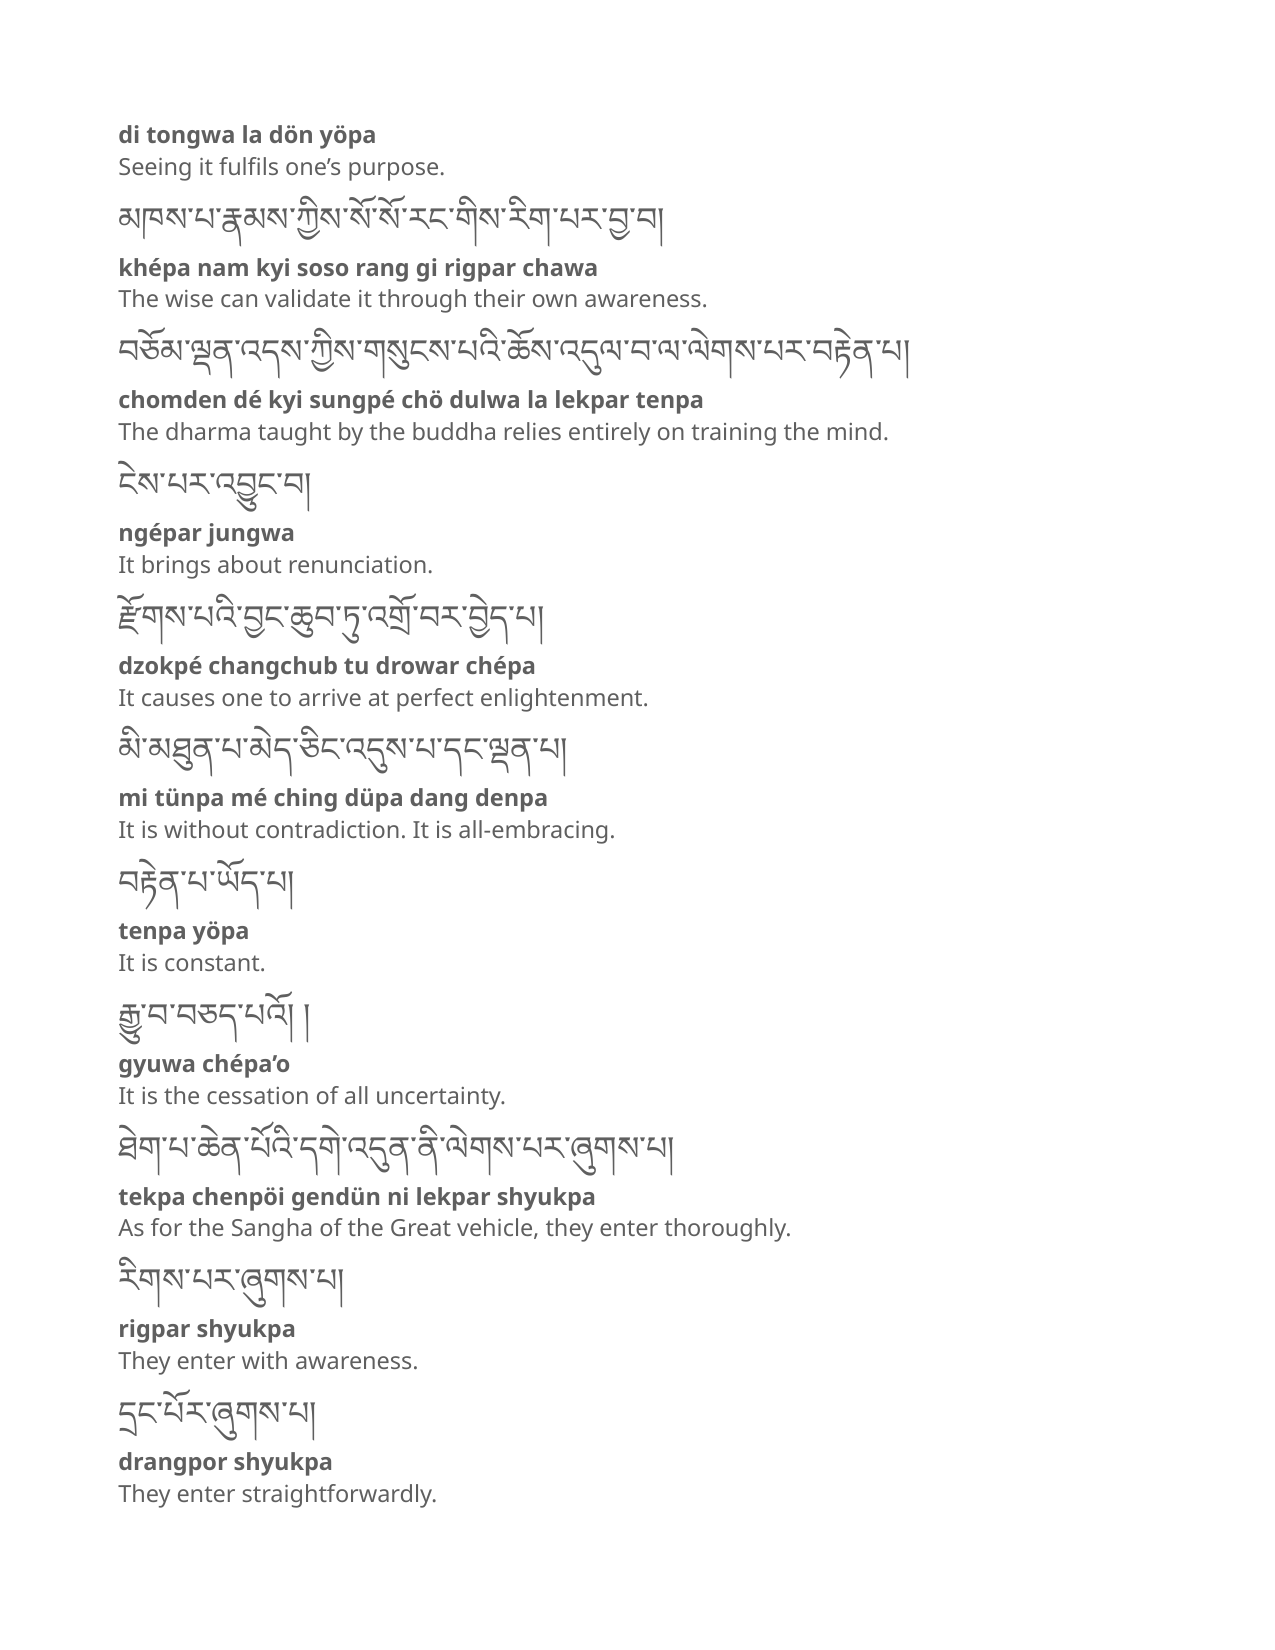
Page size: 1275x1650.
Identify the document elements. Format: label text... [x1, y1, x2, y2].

text དྲང་པོར་ཞུགས་པ། [118, 1389, 1157, 1439]
text dzokpé changchub tu drowar chépa [118, 649, 1157, 681]
text They enter straightforwardly. [118, 1477, 1157, 1509]
text chomden dé kyi sungpé chö dulwa la lekpar tenpa [118, 383, 1157, 416]
text di tongwa la dön yöpa [118, 118, 1157, 150]
text Seeing it fulfils one’s purpose. [118, 150, 1157, 182]
text མི་མཐུན་པ་མེད་ཅིང་འདུས་པ་དང་ལྡན་པ། [118, 725, 1157, 775]
text བཅོམ་ལྡན་འདས་ཀྱིས་གསུངས་པའི་ཆོས་འདུལ་བ་ལ་ལེགས་པར་བརྟེན་པ། [118, 327, 1157, 377]
text mi tünpa mé ching düpa dang denpa [118, 782, 1157, 814]
text ngépar jungwa [118, 516, 1157, 548]
text As for the Sangha of the Great vehicle, they enter thoroughly. [118, 1212, 1157, 1244]
text མཁས་པ་རྣམས་ཀྱིས་སོ་སོ་རང་གིས་རིག་པར་བྱ་བ། [118, 194, 1157, 244]
text tekpa chenpöi gendün ni lekpar shyukpa [118, 1180, 1157, 1212]
text The wise can validate it through their own awareness. [118, 283, 1157, 315]
text རྒྱུ་བ་བཅད་པའོ། ། [118, 991, 1157, 1041]
text ཐེག་པ་ཆེན་པོའི་དགེ་འདུན་ནི་ལེགས་པར་ཞུགས་པ། [118, 1123, 1157, 1173]
text It is the cessation of all uncertainty. [118, 1079, 1157, 1111]
text khépa nam kyi soso rang gi rigpar chawa [118, 251, 1157, 283]
text It is constant. [118, 946, 1157, 978]
text drangpor shyukpa [118, 1445, 1157, 1477]
text ངེས་པར་འབྱུང་བ། [118, 460, 1157, 510]
text It is without contradiction. It is all-embracing. [118, 814, 1157, 846]
text tenpa yöpa [118, 914, 1157, 946]
text rigpar shyukpa [118, 1312, 1157, 1344]
text It brings about renunciation. [118, 548, 1157, 580]
text They enter with awareness. [118, 1344, 1157, 1376]
text The dharma taught by the buddha relies entirely on training the mind. [118, 416, 1157, 447]
text རིགས་པར་ཞུགས་པ། [118, 1256, 1157, 1306]
text བརྟེན་པ་ཡོད་པ། [118, 858, 1157, 908]
text It causes one to arrive at perfect enlightenment. [118, 681, 1157, 713]
text gyuwa chépa’o [118, 1047, 1157, 1079]
text རྫོགས་པའི་བྱང་ཆུབ་ཏུ་འགྲོ་བར་བྱེད་པ། [118, 593, 1157, 643]
